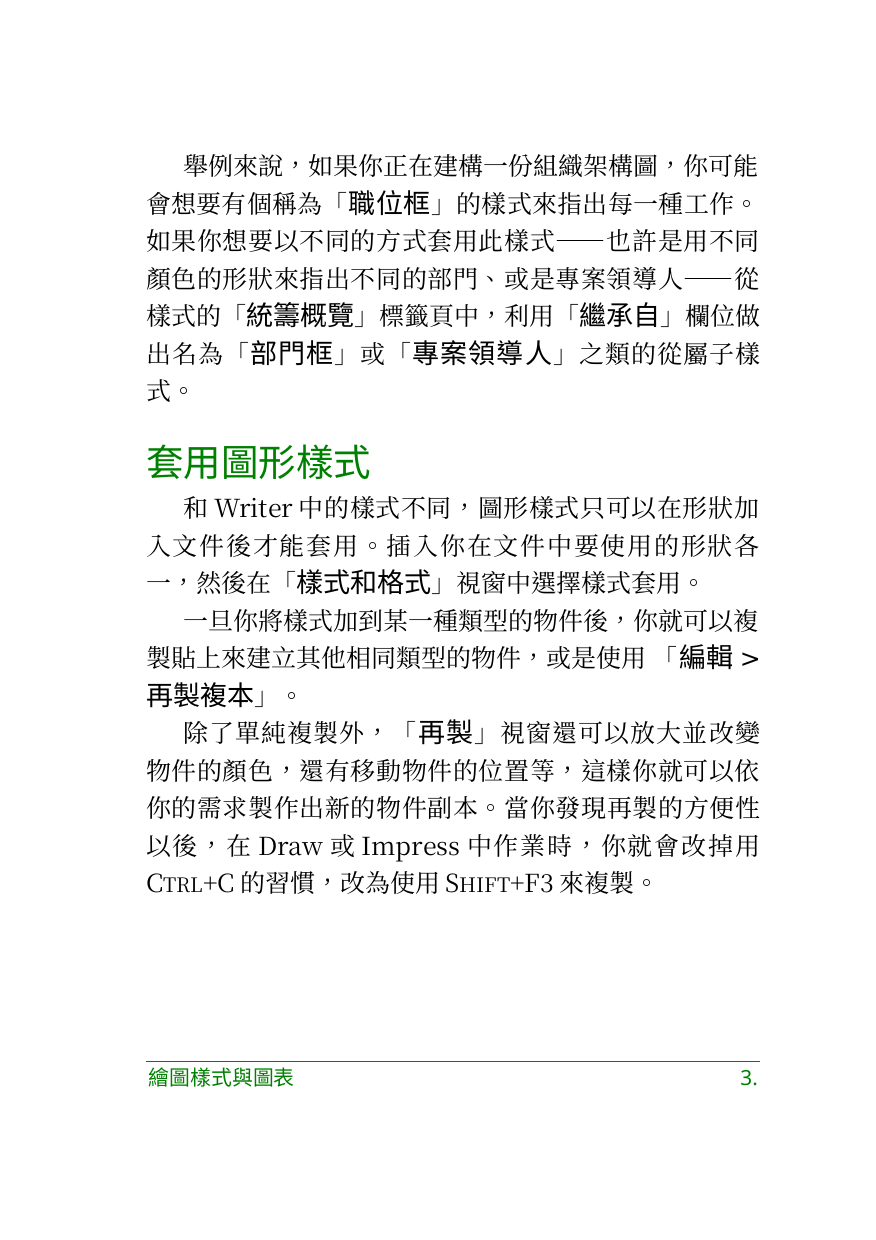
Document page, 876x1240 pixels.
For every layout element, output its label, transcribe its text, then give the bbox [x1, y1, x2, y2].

text 一旦你將樣式加到某一種類型的物件後，你就可以複製貼上來建立其他相同類型的物件，或是使用 「編輯 > 再製複本」。 [146, 600, 760, 713]
text 舉例來說，如果你正在建構一份組織架構圖，你可能會想要有個稱為「職位框」的樣式來指出每一種工作。如果你想要以不同的方式套用此樣式——也許是用不同顏色的形狀來指出不同的部門、或是專案領導人——從樣式的「統籌概覽」標籤頁中，利用「繼承自」欄位做出名為「部門框」或「專案領導人」之類的從屬子樣式。 [146, 146, 760, 408]
subtitle 套用圖形樣式 [146, 433, 760, 488]
text 和Writer中的樣式不同，圖形樣式只可以在形狀加入文件後才能套用。插入你在文件中要使用的形狀各一，然後在「樣式和格式」視窗中選擇樣式套用。 [146, 488, 760, 600]
text 除了單純複製外，「再製」視窗還可以放大並改變物件的顏色，還有移動物件的位置等，這樣你就可以依你的需求製作出新的物件副本。當你發現再製的方便性以後，在Draw或Impress中作業時，你就會改掉用 Ctrl+C的習慣，改為使用Shift+F3來複製。 [146, 713, 760, 900]
